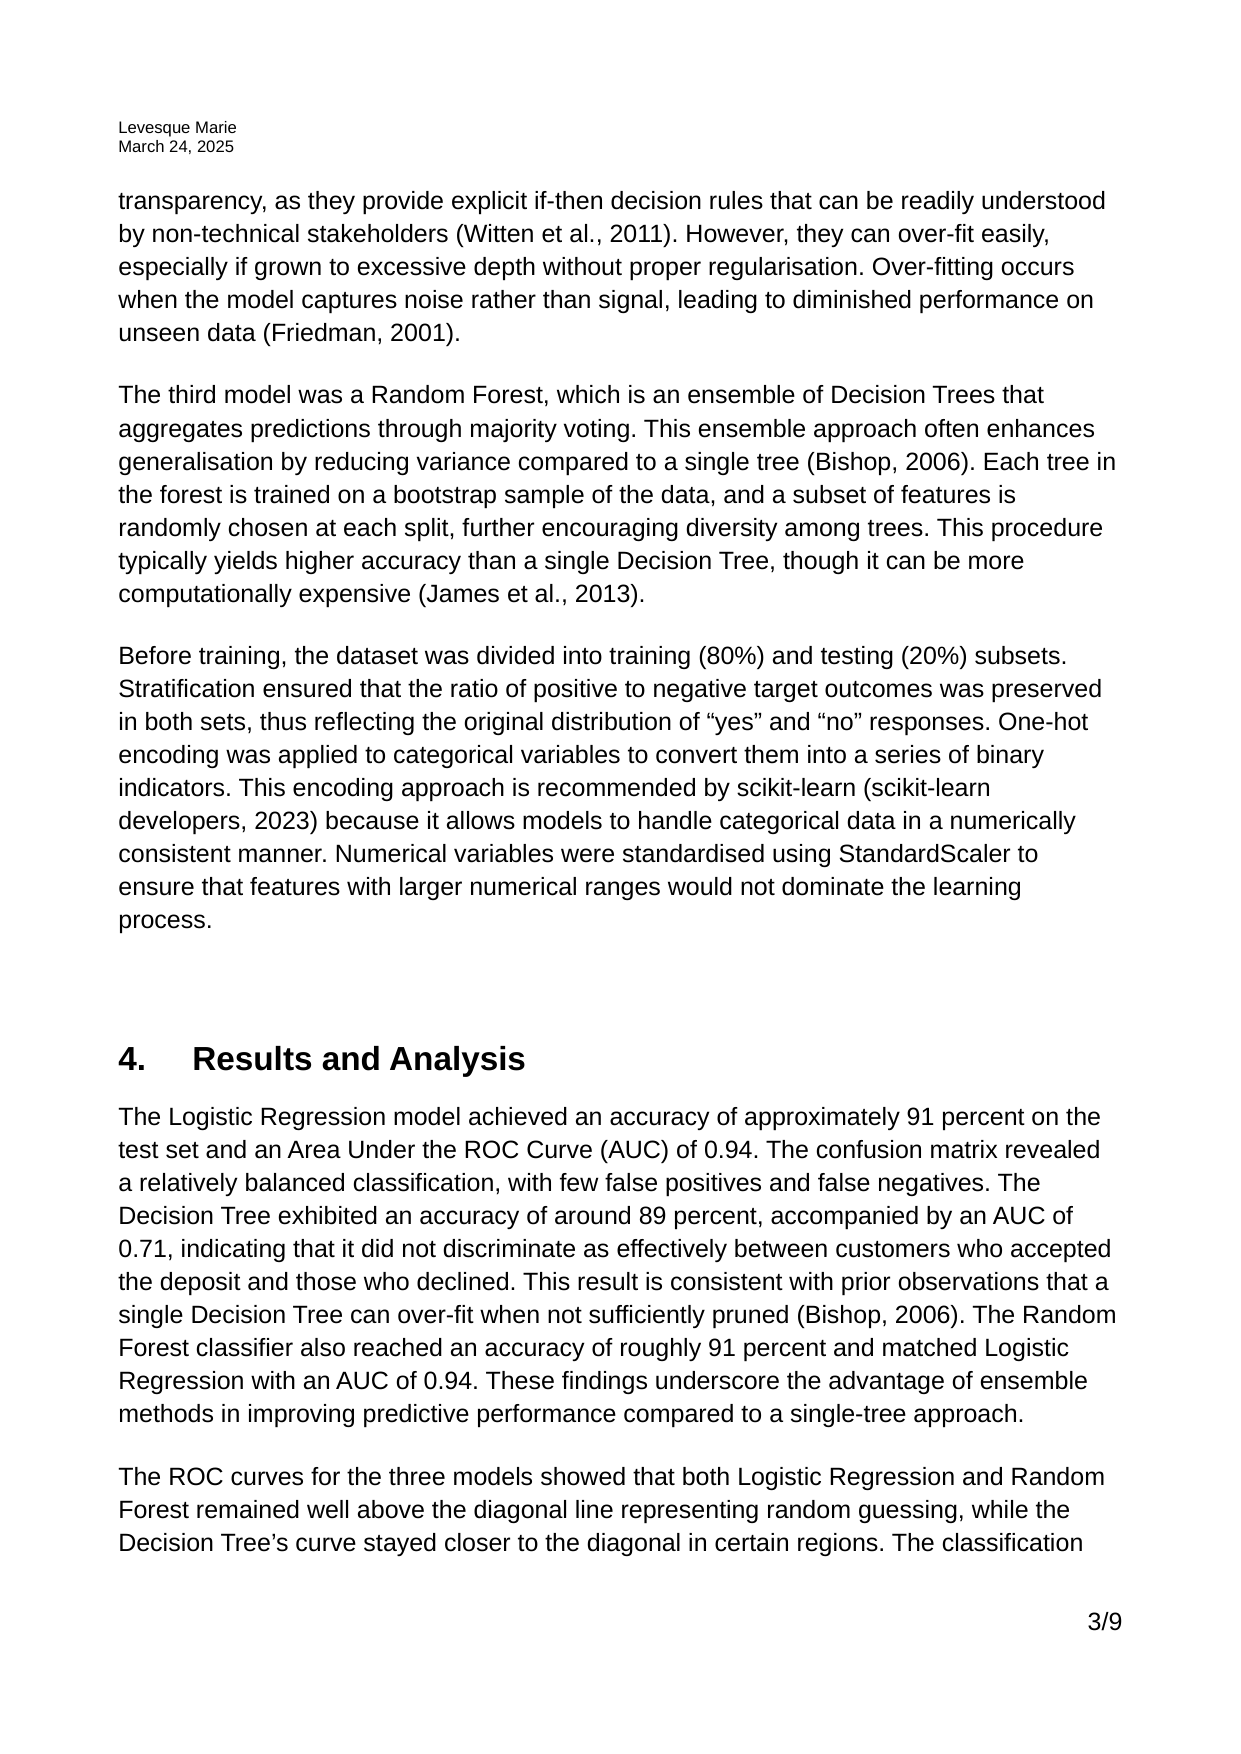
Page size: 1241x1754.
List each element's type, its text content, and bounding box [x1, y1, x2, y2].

subtitle Results and Analysis [118, 1039, 1122, 1078]
text The third model was a Random Forest, which is an ensemble of Decision Trees that aggregates predictions through majority voting. This ensemble approach often enhances generalisation by reducing variance compared to a single tree (Bishop, 2006). Each tree in the forest is trained on a bootstrap sample of the data, and a subset of features is randomly chosen at each split, further encouraging diversity among trees. This procedure typically yields higher accuracy than a single Decision Tree, though it can be more computationally expensive (James et al., 2013). [118, 381, 1122, 607]
text transparency, as they provide explicit if-then decision rules that can be readily understood by non-technical stakeholders (Witten et al., 2011). However, they can over-fit easily, especially if grown to excessive depth without proper regularisation. Over-fitting occurs when the model captures noise rather than signal, leading to diminished performance on unseen data (Friedman, 2001). [118, 186, 1122, 347]
text The Logistic Regression model achieved an accuracy of approximately 91 percent on the test set and an Area Under the ROC Curve (AUC) of 0.94. The confusion matrix revealed a relatively balanced classification, with few false positives and false negatives. The Decision Tree exhibited an accuracy of around 89 percent, accompanied by an AUC of 0.71, indicating that it did not discriminate as effectively between customers who accepted the deposit and those who declined. This result is consistent with prior observations that a single Decision Tree can over-fit when not sufficiently pruned (Bishop, 2006). The Random Forest classifier also reached an accuracy of roughly 91 percent and matched Logistic Regression with an AUC of 0.94. These findings underscore the advantage of ensemble methods in improving predictive performance compared to a single-tree approach. [118, 1102, 1122, 1428]
text The ROC curves for the three models showed that both Logistic Regression and Random Forest remained well above the diagonal line representing random guessing, while the Decision Tree’s curve stayed closer to the diagonal in certain regions. The classification [118, 1462, 1122, 1557]
text Before training, the dataset was divided into training (80%) and testing (20%) subsets. Stratification ensured that the ratio of positive to negative target outcomes was preserved in both sets, thus reflecting the original distribution of “yes” and “no” responses. One-hot encoding was applied to categorical variables to convert them into a series of binary indicators. This encoding approach is recommended by scikit-learn (scikit-learn developers, 2023) because it allows models to handle categorical data in a numerically consistent manner. Numerical variables were standardised using StandardScaler to ensure that features with larger numerical ranges would not dominate the learning process. [118, 641, 1122, 934]
